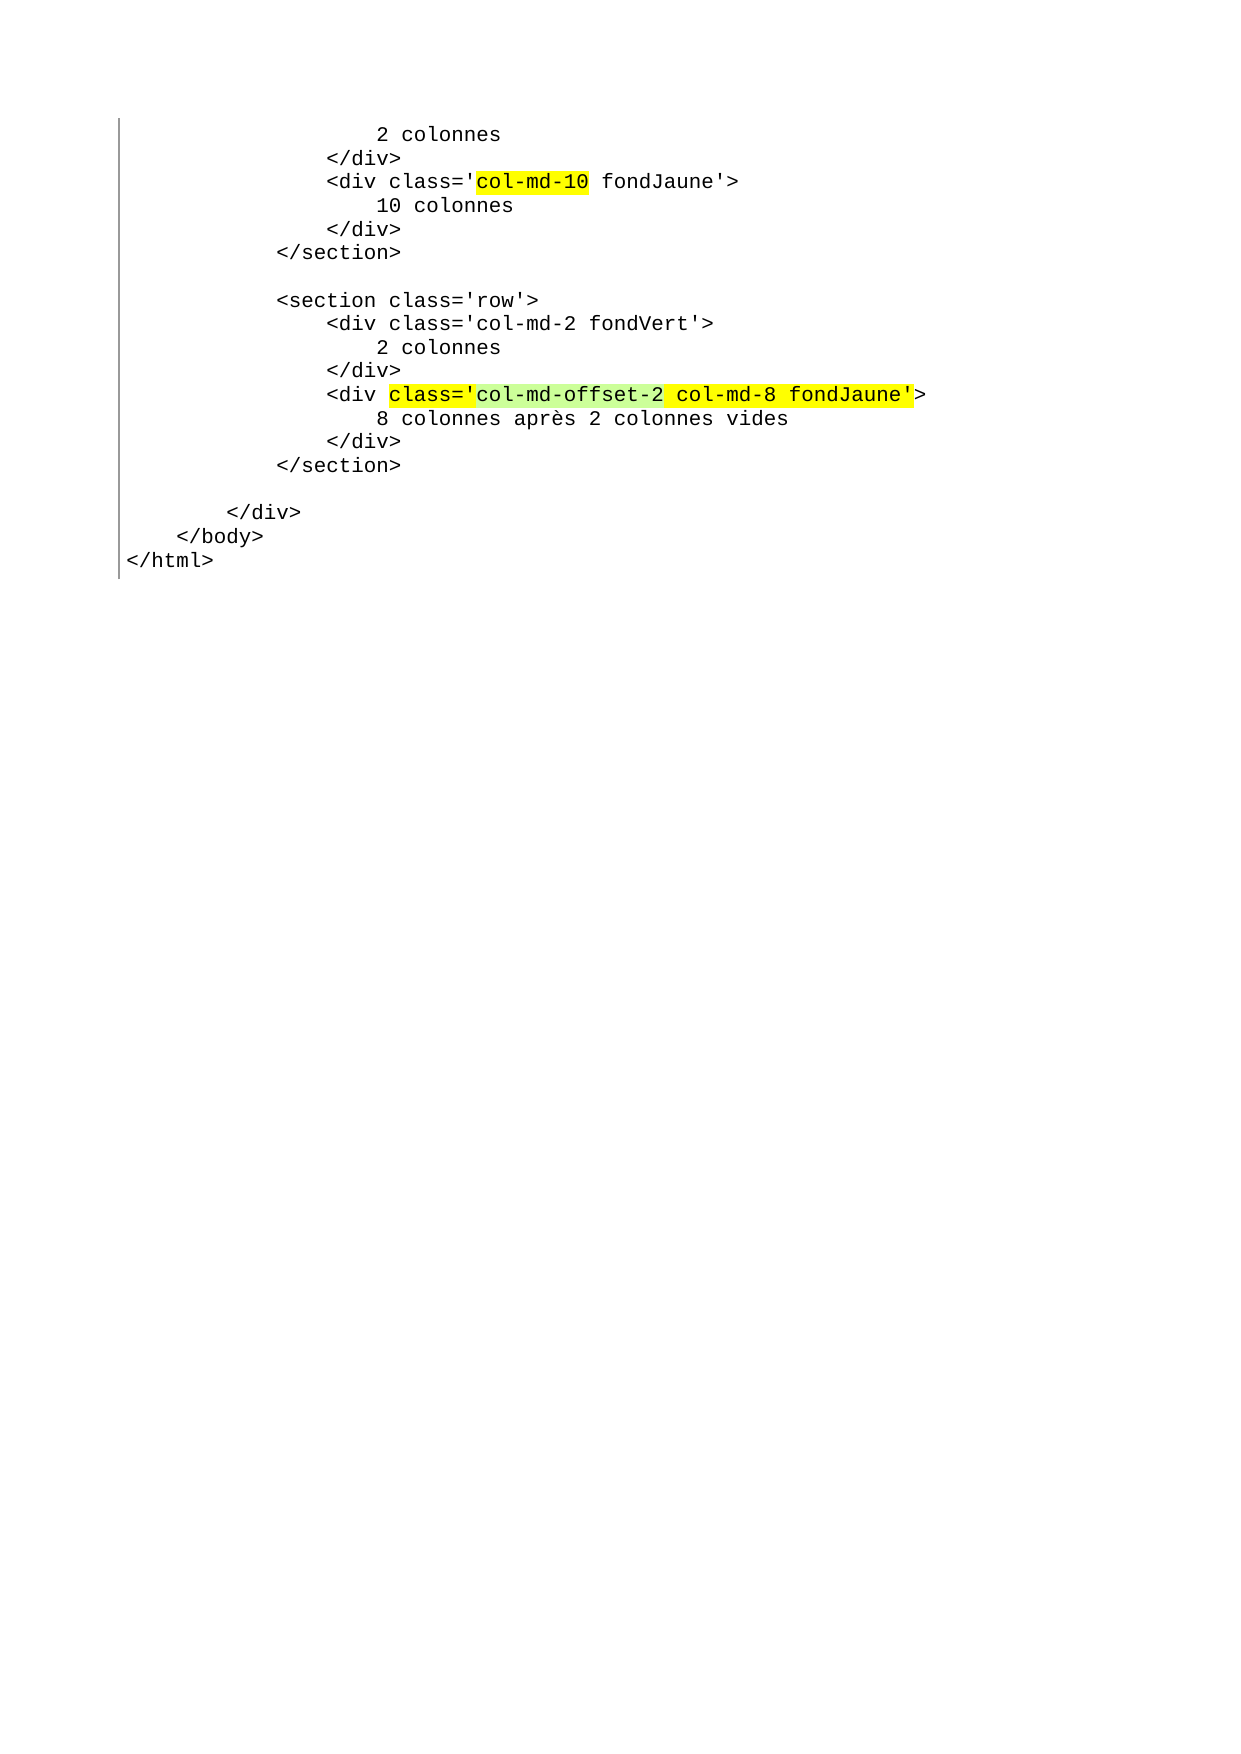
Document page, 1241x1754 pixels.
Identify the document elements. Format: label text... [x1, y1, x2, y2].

text <section class='row'> [120, 289, 1122, 313]
text </section> [120, 242, 1122, 266]
text 8 colonnes après 2 colonnes vides [120, 408, 1122, 431]
text <div class='col-md-offset-2 col-md-8 fondJaune'> [120, 384, 1122, 408]
text 2 colonnes [120, 337, 1122, 361]
text 10 colonnes [120, 195, 1122, 219]
text </section> [120, 455, 1122, 479]
text </html> [120, 550, 1122, 579]
text 2 colonnes [120, 118, 1122, 148]
text </div> [120, 219, 1122, 242]
text <div class='col-md-2 fondVert'> [120, 313, 1122, 337]
text <div class='col-md-10 fondJaune'> [120, 171, 1122, 195]
text </div> [120, 148, 1122, 171]
text </div> [120, 431, 1122, 455]
text </body> [120, 526, 1122, 550]
text </div> [120, 361, 1122, 384]
text </div> [120, 502, 1122, 526]
